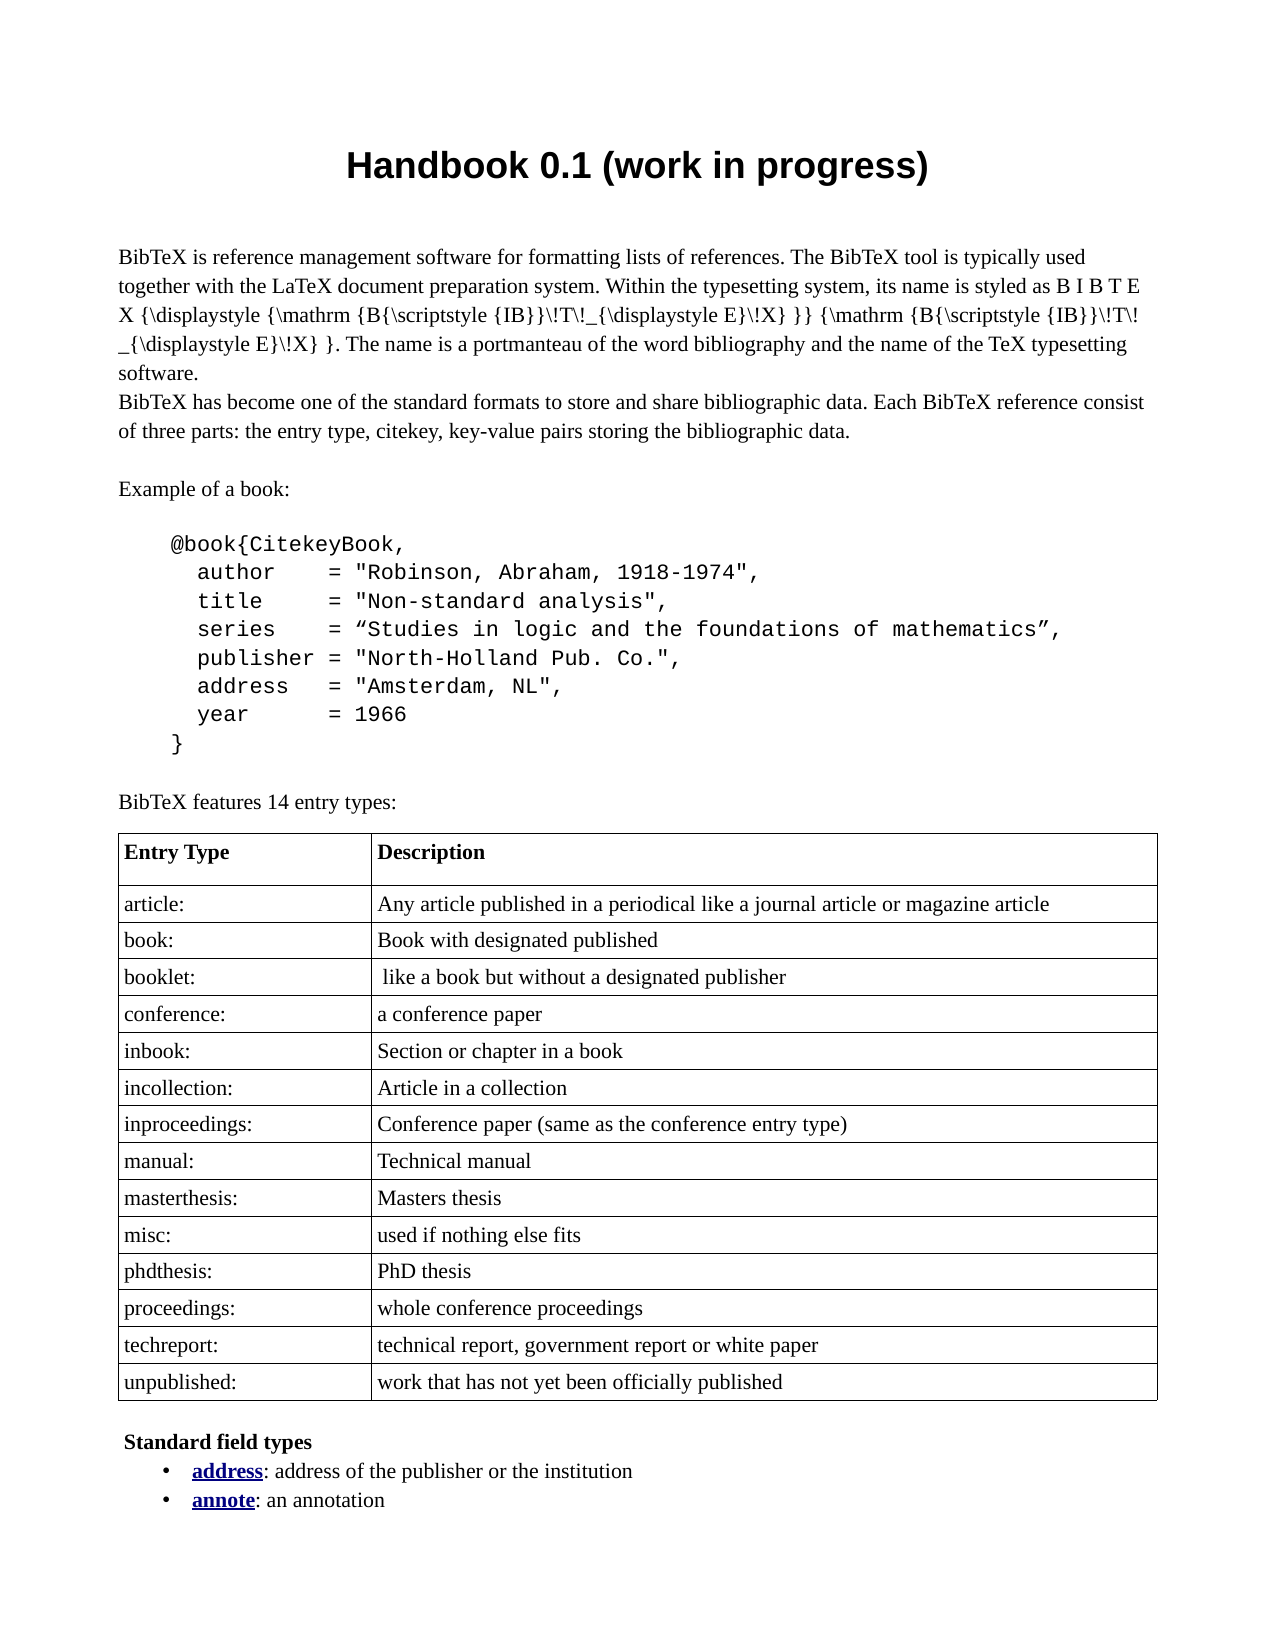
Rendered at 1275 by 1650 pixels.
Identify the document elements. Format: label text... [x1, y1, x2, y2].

table_cell proceedings: [119, 1290, 371, 1326]
table_cell conference: [119, 996, 371, 1032]
table_cell Section or chapter in a book [372, 1033, 1157, 1069]
text Example of a book: [118, 476, 1157, 501]
table_cell article: [119, 886, 371, 922]
text series = “Studies in logic and the foundations of mathematics”, [118, 618, 1157, 643]
table_cell technical report, government report or white paper [372, 1327, 1157, 1363]
text address = "Amsterdam, NL", [118, 675, 1157, 700]
text title = "Non-standard analysis", [118, 590, 1157, 615]
table_header Description [372, 834, 1157, 885]
table_cell Technical manual [372, 1143, 1157, 1179]
text publisher = "North-Holland Pub. Co.", [118, 647, 1157, 672]
table_header Entry Type [119, 834, 371, 885]
text BibTeX has become one of the standard formats to store and share bibliographic data. Each BibTeX reference consist of three parts: the entry type, citekey, key-value pairs storing the bibliographic data. [118, 389, 1157, 443]
table_cell whole conference proceedings [372, 1290, 1157, 1326]
table_cell masterthesis: [119, 1180, 371, 1216]
table_cell manual: [119, 1143, 371, 1179]
table_cell misc: [119, 1217, 371, 1252]
text BibTeX features 14 entry types: [118, 789, 1157, 814]
table_cell phdthesis: [119, 1254, 371, 1289]
text } [118, 732, 1157, 757]
table_cell inbook: [119, 1033, 371, 1069]
table_cell techreport: [119, 1327, 371, 1363]
table_cell incollection: [119, 1070, 371, 1105]
table_cell used if nothing else fits [372, 1217, 1157, 1252]
table_cell Conference paper (same as the conference entry type) [372, 1106, 1157, 1142]
table_cell Masters thesis [372, 1180, 1157, 1216]
table_cell Any article published in a periodical like a journal article or magazine article [372, 886, 1157, 922]
text BibTeX is reference management software for formatting lists of references. The BibTeX tool is typically used together with the LaTeX document preparation system. Within the typesetting system, its name is styled as B I B T E X {\displaystyle {\mathrm {B{\scriptstyle {IB}}\!T\!_{\displaystyle E}\!X} }} {\mathrm {B{\scriptstyle {IB}}\!T\!_{\displaystyle E}\!X} }. The name is a portmanteau of the word bibliography and the name of the TeX typesetting software. [118, 244, 1157, 385]
table_cell book: [119, 923, 371, 958]
table_cell like a book but without a designated publisher [372, 959, 1157, 995]
table_cell booklet: [119, 959, 371, 995]
table_cell Book with designated published [372, 923, 1157, 958]
table_cell a conference paper [372, 996, 1157, 1032]
table_cell PhD thesis [372, 1254, 1157, 1289]
list address: address of the publisher or the institution [162, 1458, 1157, 1483]
text Standard field types [118, 1429, 1157, 1454]
text author = "Robinson, Abraham, 1918-1974", [118, 561, 1157, 586]
text year = 1966 [118, 704, 1157, 728]
table_cell inproceedings: [119, 1106, 371, 1142]
text @book{CitekeyBook, [118, 533, 1157, 558]
table_cell unpublished: [119, 1364, 371, 1399]
list annote: an annotation [162, 1487, 1157, 1512]
table_cell Article in a collection [372, 1070, 1157, 1105]
table_cell work that has not yet been officially published [372, 1364, 1157, 1399]
